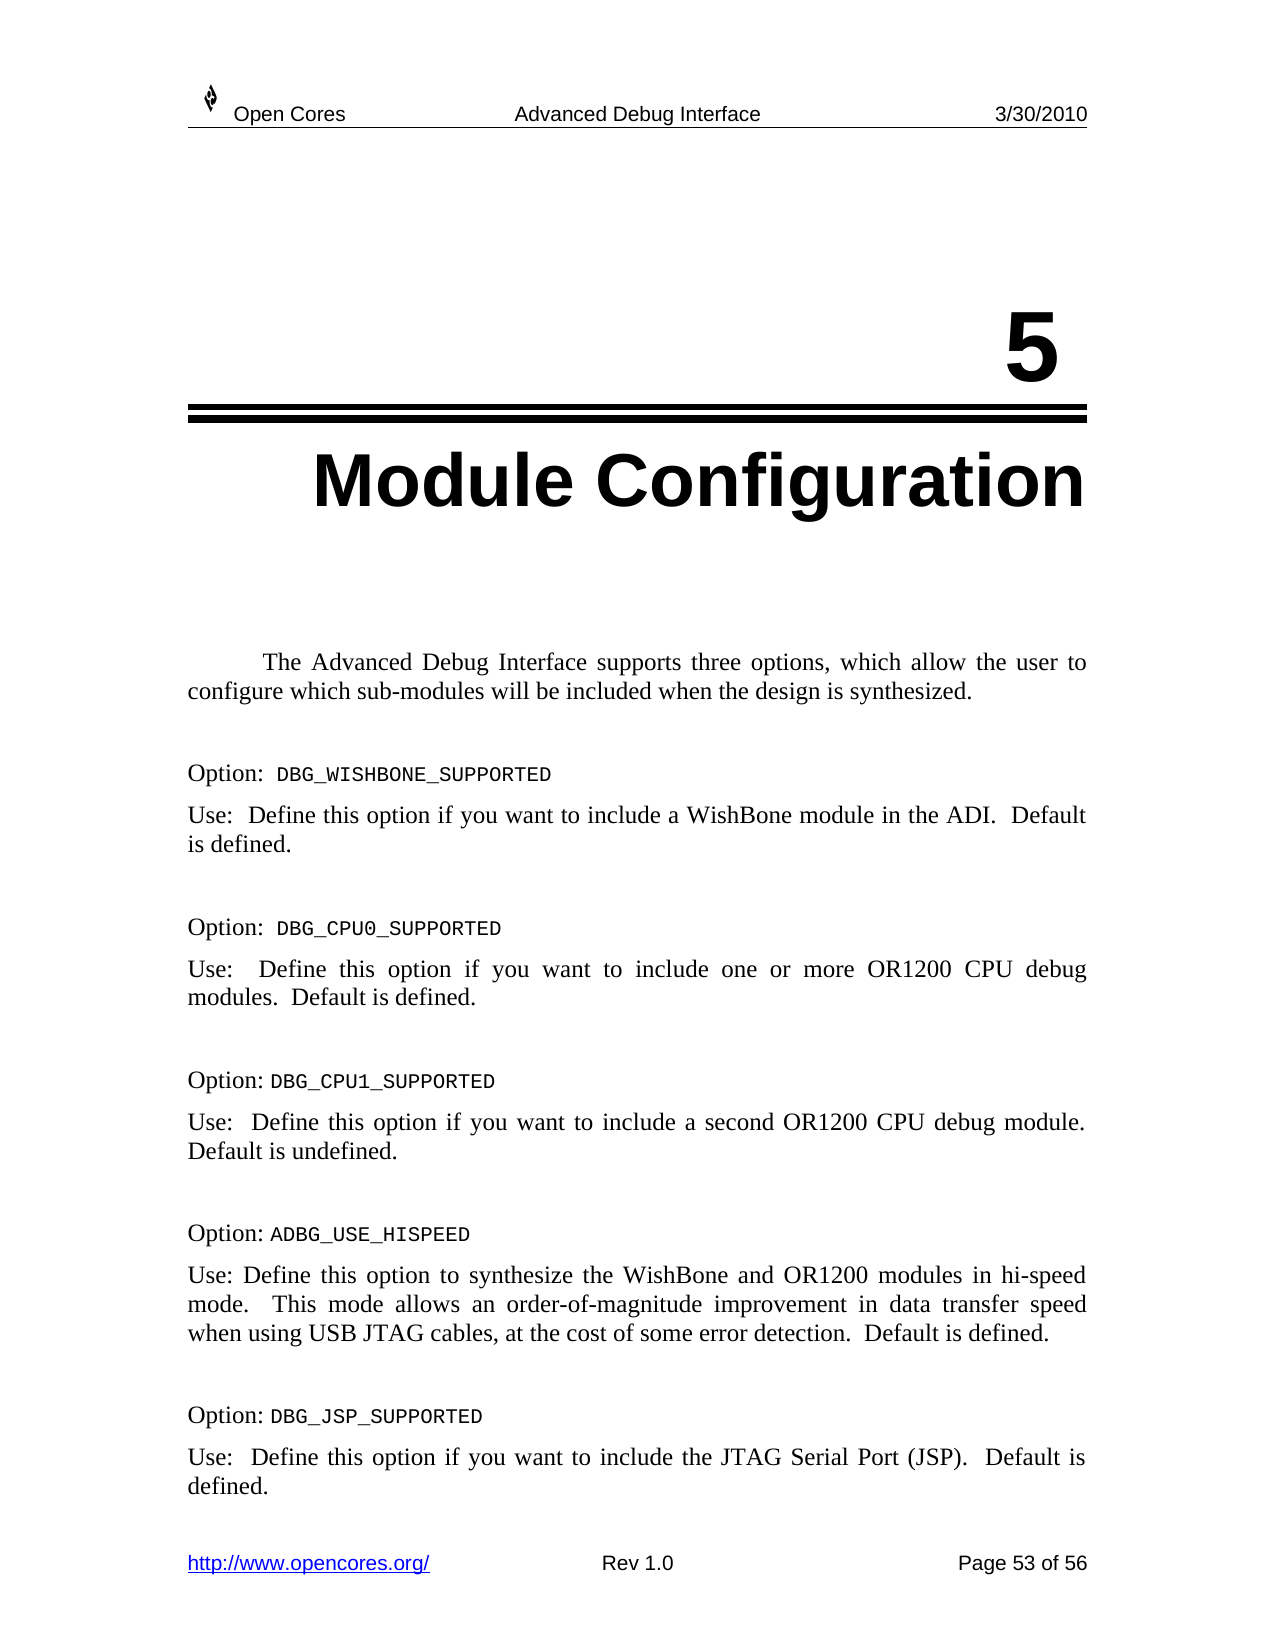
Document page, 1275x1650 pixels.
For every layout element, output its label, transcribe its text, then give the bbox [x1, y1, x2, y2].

text Use: Define this option if you want to include the JTAG Serial Port (JSP). Default is defined. [187, 1442, 1087, 1500]
text Option: DBG_WISHBONE_SUPPORTED [187, 758, 1087, 788]
text The Advanced Debug Interface supports three options, which allow the user to configure which sub-modules will be included when the design is synthesized. [187, 647, 1087, 704]
text Option: DBG_CPU0_SUPPORTED [187, 912, 1087, 941]
text Use: Define this option to synthesize the WishBone and OR1200 modules in hi-speed mode. This mode allows an order-of-magnitude improvement in data transfer speed when using USB JTAG cables, at the cost of some error detection. Default is defined. [187, 1260, 1087, 1347]
text Option: DBG_JSP_SUPPORTED [187, 1400, 1087, 1430]
text Option: ADBG_USE_HISPEED [187, 1218, 1087, 1248]
text Option: DBG_CPU1_SUPPORTED [187, 1065, 1087, 1094]
subtitle Module Configuration [187, 436, 1087, 522]
text Use: Define this option if you want to include a WishBone module in the ADI. Default is defined. [187, 800, 1087, 858]
text Use: Define this option if you want to include a second OR1200 CPU debug module. Default is undefined. [187, 1107, 1087, 1164]
text Use: Define this option if you want to include one or more OR1200 CPU debug modules. Default is defined. [187, 954, 1087, 1011]
